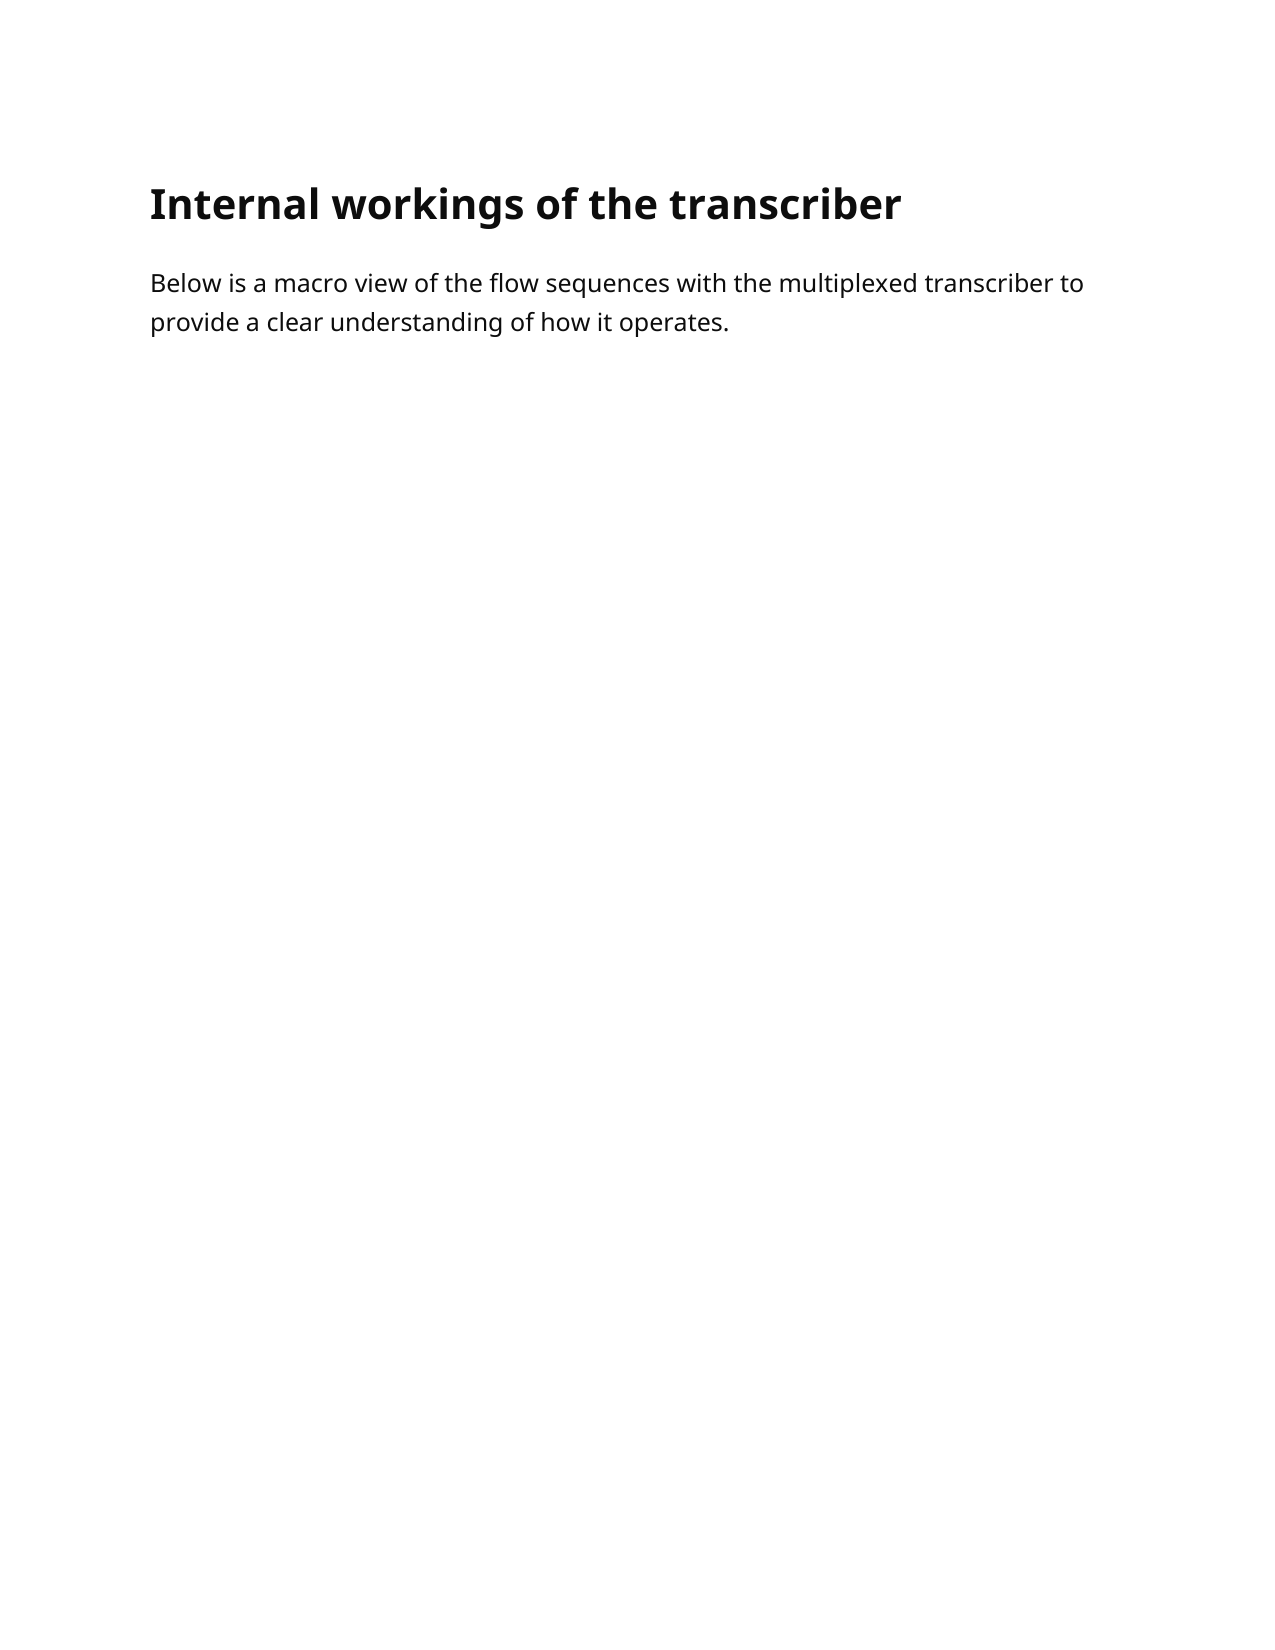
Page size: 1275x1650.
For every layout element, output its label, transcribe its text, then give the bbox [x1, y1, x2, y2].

subtitle Internal workings of the transcriber [150, 175, 1125, 232]
text Below is a macro view of the flow sequences with the multiplexed transcriber to provide a clear understanding of how it operates. [150, 265, 1125, 338]
